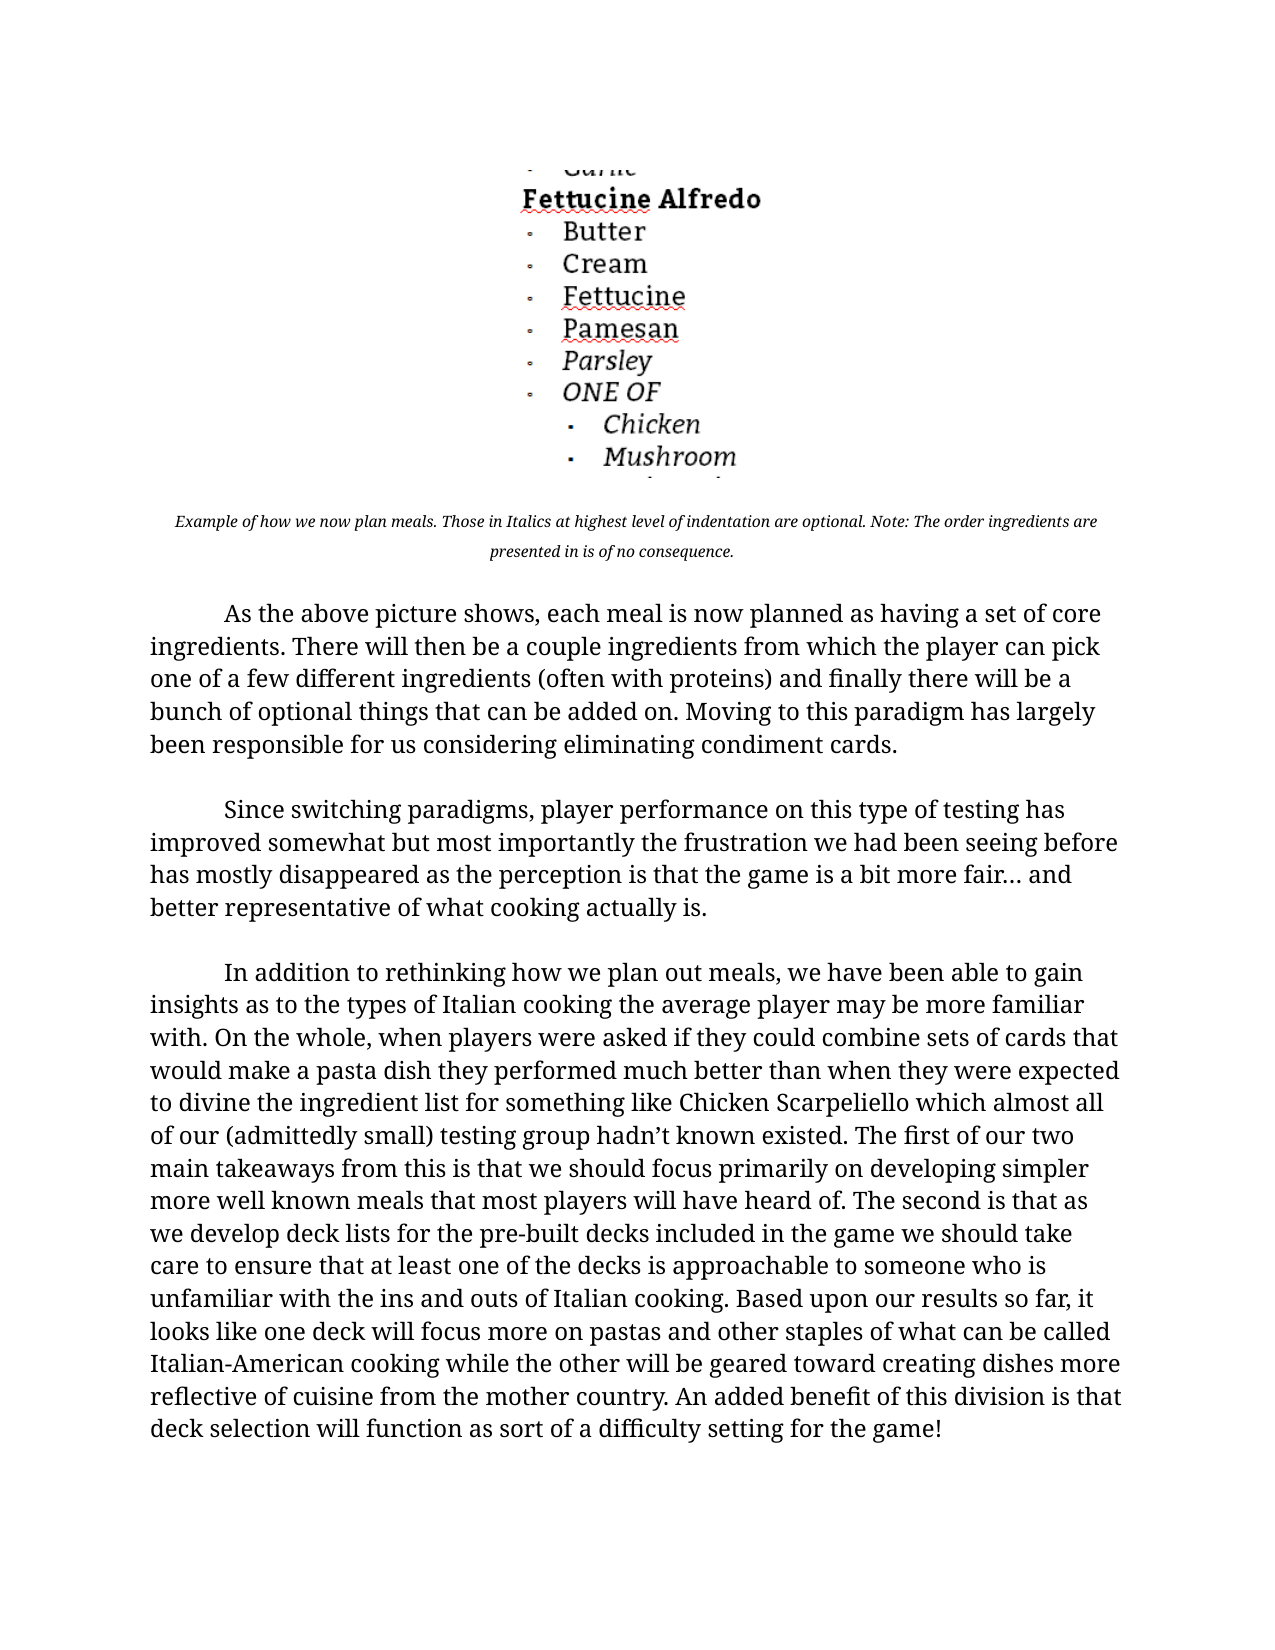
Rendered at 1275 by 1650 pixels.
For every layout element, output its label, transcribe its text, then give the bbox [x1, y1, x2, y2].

text As the above picture shows, each meal is now planned as having a set of core ingredients. There will then be a couple ingredients from which the player can pick one of a few different ingredients (often with proteins) and finally there will be a bunch of optional things that can be added on. Moving to this paradigm has largely been responsible for us considering eliminating condiment cards. [150, 597, 1125, 760]
text Example of how we now plan meals. Those in Italics at highest level of indentation are optional. Note: The order ingredients are presented in is of no consequence. [150, 511, 1125, 564]
text In addition to rethinking how we plan out meals, we have been able to gain insights as to the types of Italian cooking the average player may be more familiar with. On the whole, when players were asked if they could combine sets of cards that would make a pasta dish they performed much better than when they were expected to divine the ingredient list for something like Chicken Scarpeliello which almost all of our (admittedly small) testing group hadn’t known existed. The first of our two main takeaways from this is that we should focus primarily on developing simpler more well known meals that most players will have heard of. The second is that as we develop deck lists for the pre-built decks included in the game we should take care to ensure that at least one of the decks is approachable to someone who is unfamiliar with the ins and outs of Italian cooking. Based upon our results so far, it looks like one deck will focus more on pastas and other staples of what can be called Italian-American cooking while the other will be geared toward creating dishes more reflective of cuisine from the mother country. An added benefit of this division is that deck selection will function as sort of a difficulty setting for the game! [150, 956, 1125, 1445]
picture [493, 170, 782, 478]
text Since switching paradigms, player performance on this type of testing has improved somewhat but most importantly the frustration we had been seeing before has mostly disappeared as the perception is that the game is a bit more fair… and better representative of what cooking actually is. [150, 793, 1125, 923]
